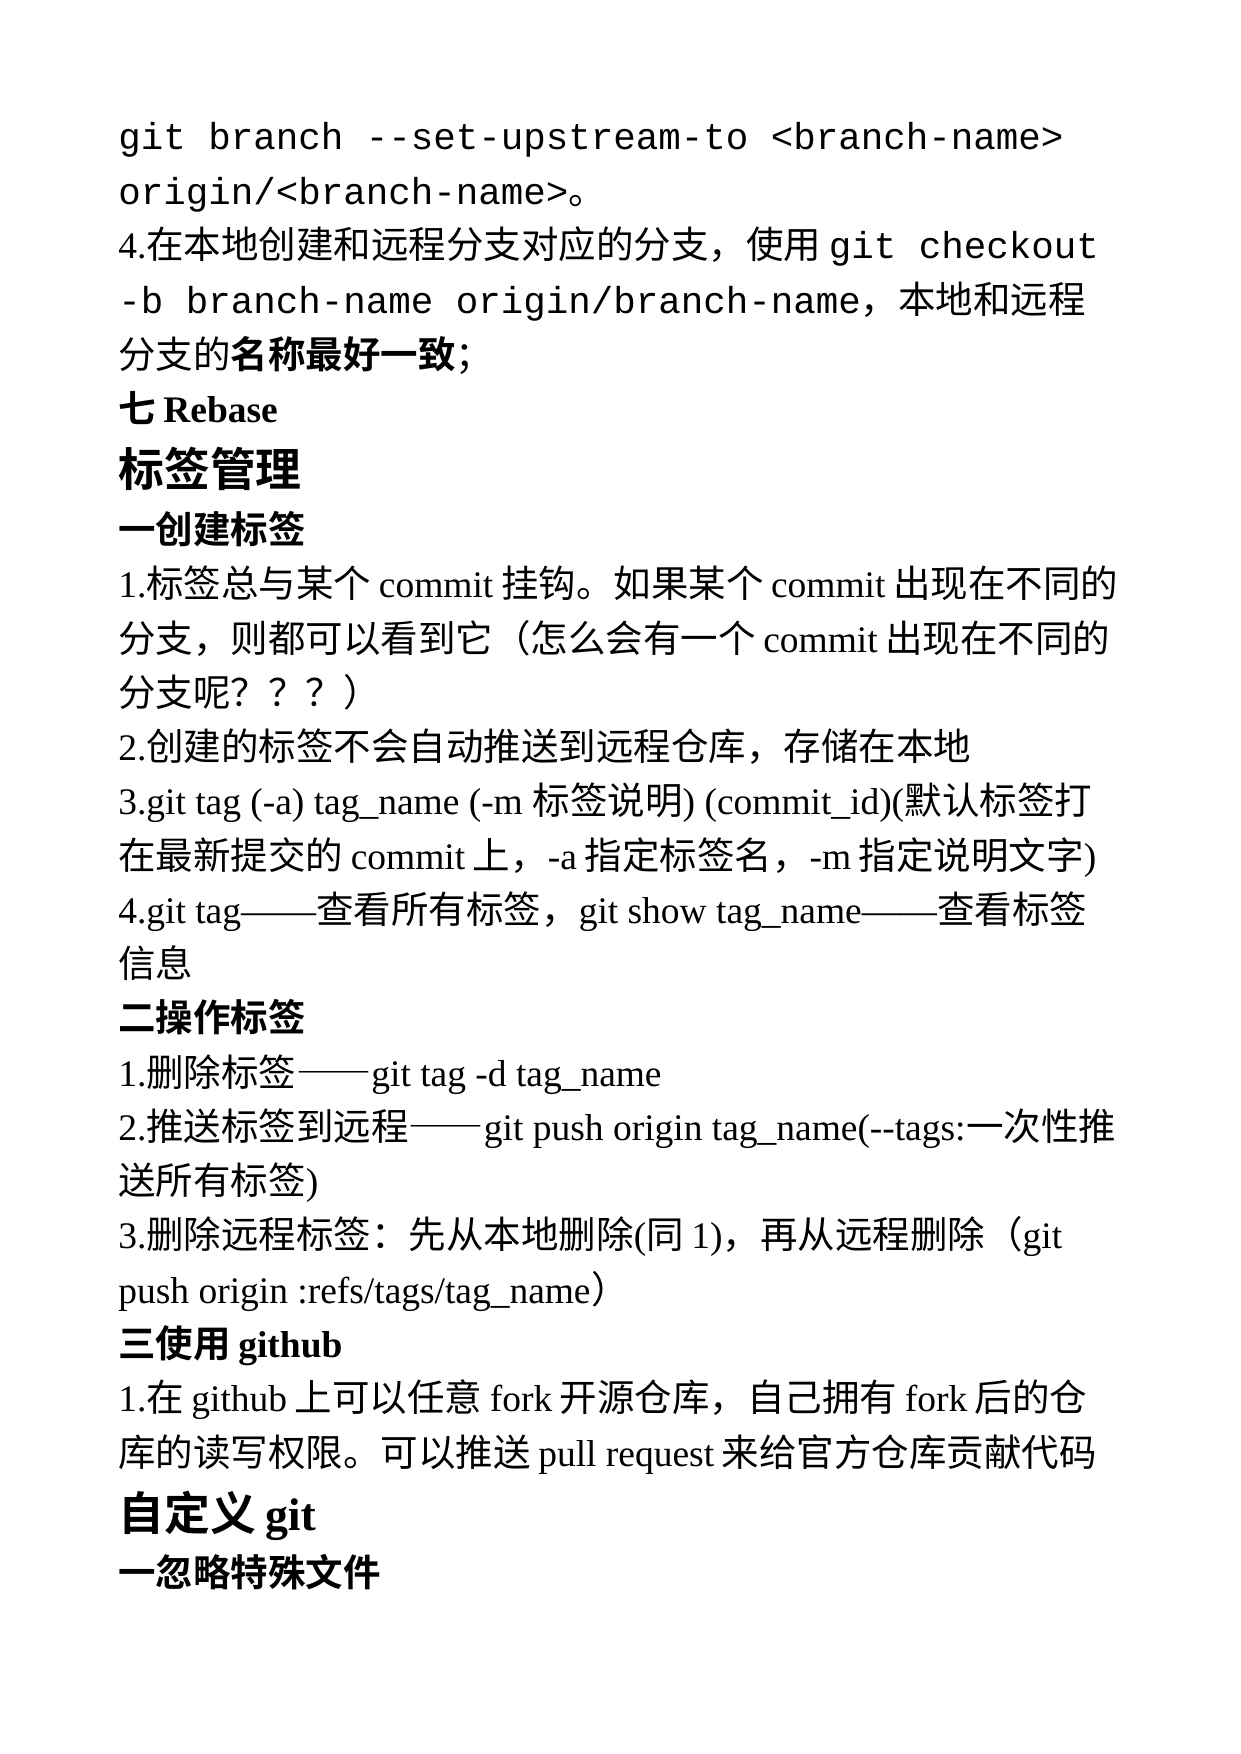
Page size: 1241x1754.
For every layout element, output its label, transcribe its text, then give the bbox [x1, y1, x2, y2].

text 二操作标签 [118, 988, 1122, 1043]
text 2.推送标签到远程——git push origin tag_name(--tags:一次性推送所有标签) [118, 1097, 1122, 1205]
text 七Rebase [118, 379, 1122, 433]
text 1.删除标签——git tag -d tag_name [118, 1043, 1122, 1097]
text 一忽略特殊文件 [118, 1543, 1122, 1597]
text 一创建标签 [118, 500, 1122, 554]
text 自定义git [118, 1477, 1122, 1543]
text 4.在本地创建和远程分支对应的分支，使用git checkout -b branch-name origin/branch-name，本地和远程分支的名称最好一致； [118, 215, 1122, 379]
text 三使用github [118, 1314, 1122, 1368]
text 3.删除远程标签：先从本地删除(同1)，再从远程删除（git push origin :refs/tags/tag_name） [118, 1205, 1122, 1314]
text 1.标签总与某个commit挂钩。如果某个commit出现在不同的分支，则都可以看到它（怎么会有一个commit出现在不同的分支呢？？？） [118, 554, 1122, 717]
text 1.在github上可以任意fork开源仓库，自己拥有fork后的仓库的读写权限。可以推送pull request来给官方仓库贡献代码 [118, 1368, 1122, 1477]
text 4.git tag——查看所有标签，git show tag_name——查看标签信息 [118, 880, 1122, 988]
text 标签管理 [118, 433, 1122, 500]
text 2.创建的标签不会自动推送到远程仓库，存储在本地 [118, 717, 1122, 771]
text 3.git tag (-a) tag_name (-m 标签说明) (commit_id)(默认标签打在最新提交的commit上，-a指定标签名，-m指定说明文字) [118, 771, 1122, 880]
text git branch --set-upstream-to <branch-name> origin/<branch-name>。 [118, 118, 1122, 215]
